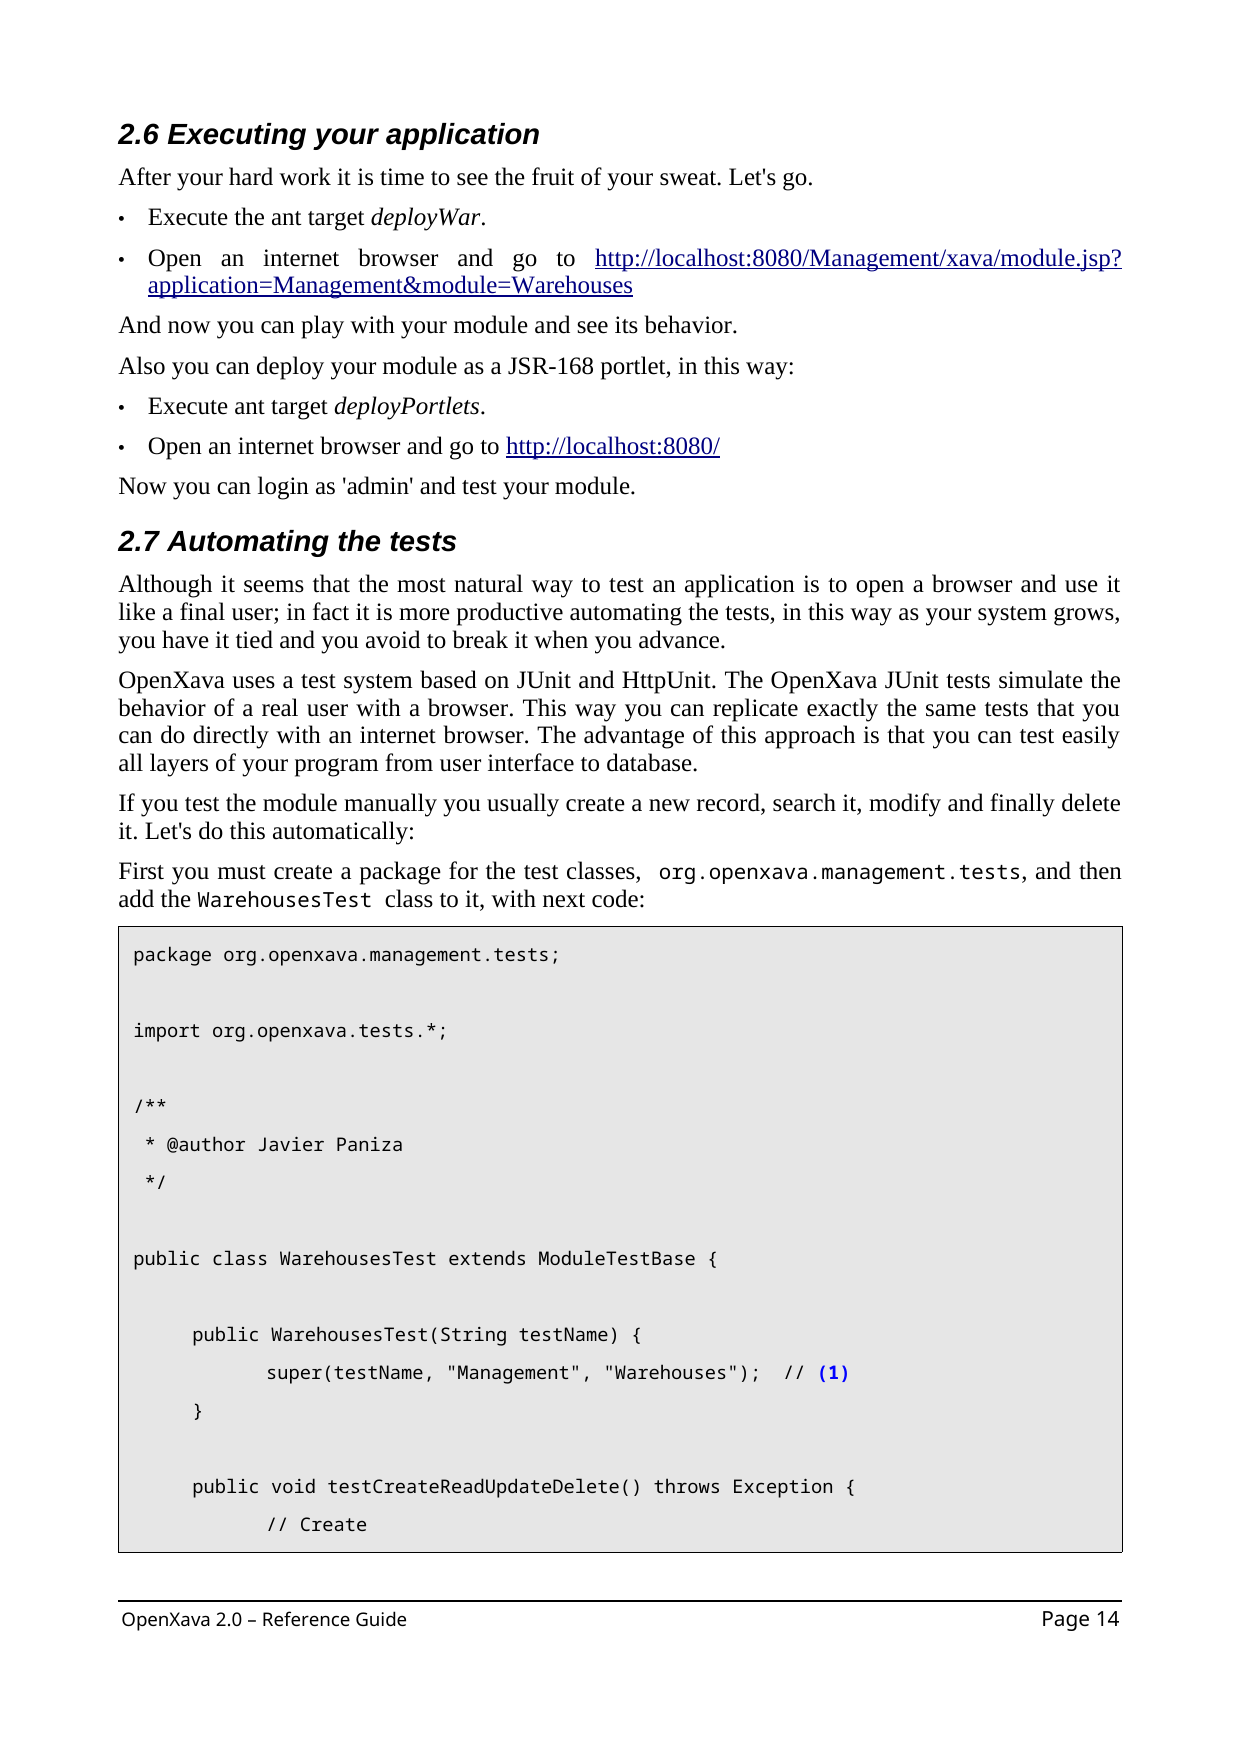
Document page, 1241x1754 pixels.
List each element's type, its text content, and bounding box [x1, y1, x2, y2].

text } [119, 1382, 1122, 1421]
subtitle Automating the tests [118, 525, 1122, 558]
list Open an internet browser and go to http://localhost:8080/Management/xava/module.jsp?application=Management&module=Warehouses [118, 244, 1122, 299]
text public void testCreateReadUpdateDelete() throws Exception { [119, 1458, 1122, 1497]
list Execute ant target deployPortlets. [118, 392, 1122, 420]
text First you must create a package for the test classes, org.openxava.management.tests, and then add the WarehousesTest class to it, with next code: [118, 857, 1122, 914]
text OpenXava uses a test system based on JUnit and HttpUnit. The OpenXava JUnit tests simulate the behavior of a real user with a browser. This way you can replicate exactly the same tests that you can do directly with an internet browser. The advantage of this approach is that you can test easily all layers of your program from user interface to database. [118, 666, 1122, 777]
text /** [119, 1078, 1122, 1116]
list Open an internet browser and go to http://localhost:8080/ [118, 432, 1122, 460]
text public class WarehousesTest extends ModuleTestBase { [119, 1230, 1122, 1268]
text super(testName, "Management", "Warehouses"); // (1) [119, 1344, 1122, 1382]
text Also you can deploy your module as a JSR-168 portlet, in this way: [118, 352, 1122, 379]
text * @author Javier Paniza [119, 1116, 1122, 1154]
text package org.openxava.management.tests; [119, 927, 1122, 964]
text After your hard work it is time to see the fruit of your sweat. Let's go. [118, 163, 1122, 191]
text Although it seems that the most natural way to test an application is to open a browser and use it like a final user; in fact it is more productive automating the tests, in this way as your system grows, you have it tied and you avoid to break it when you advance. [118, 570, 1122, 653]
subtitle Executing your application [118, 118, 1122, 151]
text If you test the module manually you usually create a new record, search it, modify and finally delete it. Let's do this automatically: [118, 789, 1122, 845]
text */ [119, 1154, 1122, 1192]
text And now you can play with your module and see its behavior. [118, 312, 1122, 339]
list Execute the ant target deployWar. [118, 203, 1122, 231]
text // Create [119, 1497, 1122, 1552]
text Now you can login as 'admin' and test your module. [118, 472, 1122, 500]
text import org.openxava.tests.*; [119, 1002, 1122, 1040]
text public WarehousesTest(String testName) { [119, 1306, 1122, 1344]
